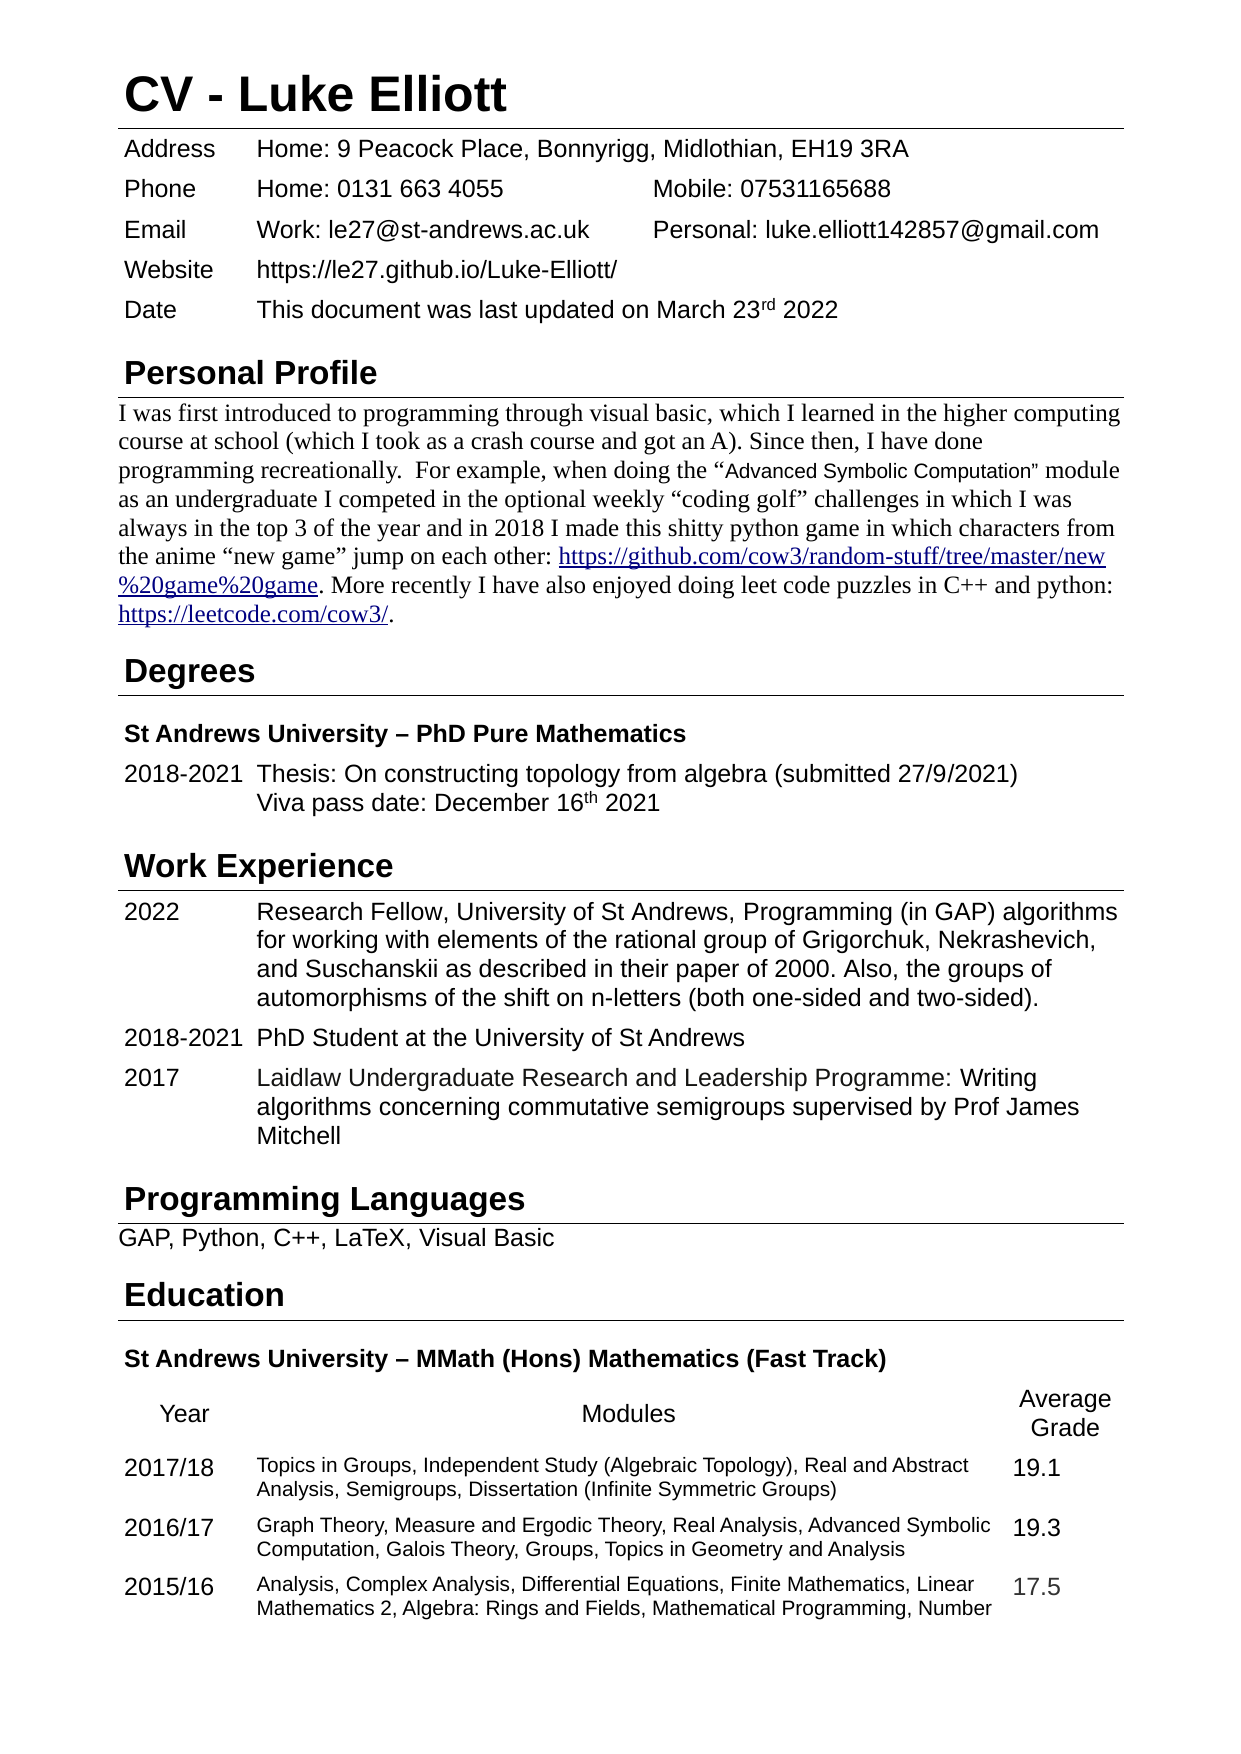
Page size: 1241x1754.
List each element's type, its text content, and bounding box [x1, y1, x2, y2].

table_cell 19.1 [1007, 1448, 1124, 1507]
table_cell 17.5 [1007, 1566, 1124, 1635]
table_cell Programming Languages [118, 1155, 1124, 1223]
table_cell Year [118, 1379, 251, 1448]
table_cell Date [118, 289, 251, 329]
table_cell Home: 0131 663 4055 [251, 169, 647, 209]
table_cell Average Grade [1007, 1379, 1124, 1448]
table_cell Topics in Groups, Independent Study (Algebraic Topology), Real and Abstract Analysis, Semigroups, Dissertation (Infinite Symmetric Groups) [251, 1448, 1007, 1507]
text I was first introduced to programming through visual basic, which I learned in the higher computing course at school (which I took as a crash course and got an A). Since then, I have done programming recreationally. For example, when doing the “Advanced Symbolic Computation” module as an undergraduate I competed in the optional weekly “coding golf” challenges in which I was always in the top 3 of the year and in 2018 I made this shitty python game in which characters from the anime “new game” jump on each other: https://github.com/cow3/random-stuff/tree/master/new%20game%20game. More recently I have also enjoyed doing leet code puzzles in C++ and python: https://leetcode.com/cow3/. [118, 398, 1122, 628]
table_cell https://le27.github.io/Luke-Elliott/ [251, 249, 1124, 289]
table_cell 2017/18 [118, 1448, 251, 1507]
table_cell Research Fellow, University of St Andrews, Programming (in GAP) algorithms for working with elements of the rational group of Grigorchuk, Nekrashevich, and Suschanskii as described in their paper of 2000. Also, the groups of automorphisms of the shift on n-letters (both one-sided and two-sided). [251, 891, 1124, 1017]
table_cell St Andrews University – MMath (Hons) Mathematics (Fast Track) [118, 1321, 1124, 1379]
text GAP, Python, C++, LaTeX, Visual Basic [118, 1224, 1122, 1252]
table_cell 2022 [118, 891, 251, 1017]
table_cell Thesis: On constructing topology from algebra (submitted 27/9/2021) Viva pass date: December 16th 2021 [251, 754, 1124, 823]
table_cell This document was last updated on March 23rd 2022 [251, 289, 1124, 329]
table_cell St Andrews University – PhD Pure Mathematics [118, 696, 1124, 754]
table_cell Work Experience [118, 823, 1124, 890]
table_cell 2018-2021 [118, 1017, 251, 1057]
table_cell Personal: luke.elliott142857@gmail.com [647, 209, 1124, 249]
table_header Education [118, 1252, 1124, 1320]
table_cell Personal Profile [118, 330, 1124, 397]
table_cell Phone [118, 169, 251, 209]
table_cell Website [118, 249, 251, 289]
table_cell Analysis, Complex Analysis, Differential Equations, Finite Mathematics, Linear Mathematics 2, Algebra: Rings and Fields, Mathematical Programming, Number [251, 1566, 1007, 1635]
table_header CV - Luke Elliott [118, 59, 1124, 128]
table_cell Home: 9 Peacock Place, Bonnyrigg, Midlothian, EH19 3RA [251, 129, 1124, 169]
table_cell PhD Student at the University of St Andrews [251, 1017, 1124, 1057]
table_cell Mobile: 07531165688 [647, 169, 1124, 209]
table_cell Address [118, 129, 251, 169]
table_cell 2015/16 [118, 1566, 251, 1635]
table_cell 2016/17 [118, 1507, 251, 1566]
table_cell Laidlaw Undergraduate Research and Leadership Programme: Writing algorithms concerning commutative semigroups supervised by Prof James Mitchell [251, 1058, 1124, 1155]
table_cell 2018-2021 [118, 754, 251, 823]
table_cell Modules [251, 1379, 1007, 1448]
table_cell 2017 [118, 1058, 251, 1155]
table_cell Work: le27@st-andrews.ac.uk [251, 209, 647, 249]
table_cell Email [118, 209, 251, 249]
table_cell Graph Theory, Measure and Ergodic Theory, Real Analysis, Advanced Symbolic Computation, Galois Theory, Groups, Topics in Geometry and Analysis [251, 1507, 1007, 1566]
table_cell 19.3 [1007, 1507, 1124, 1566]
table_header Degrees [118, 628, 1124, 695]
